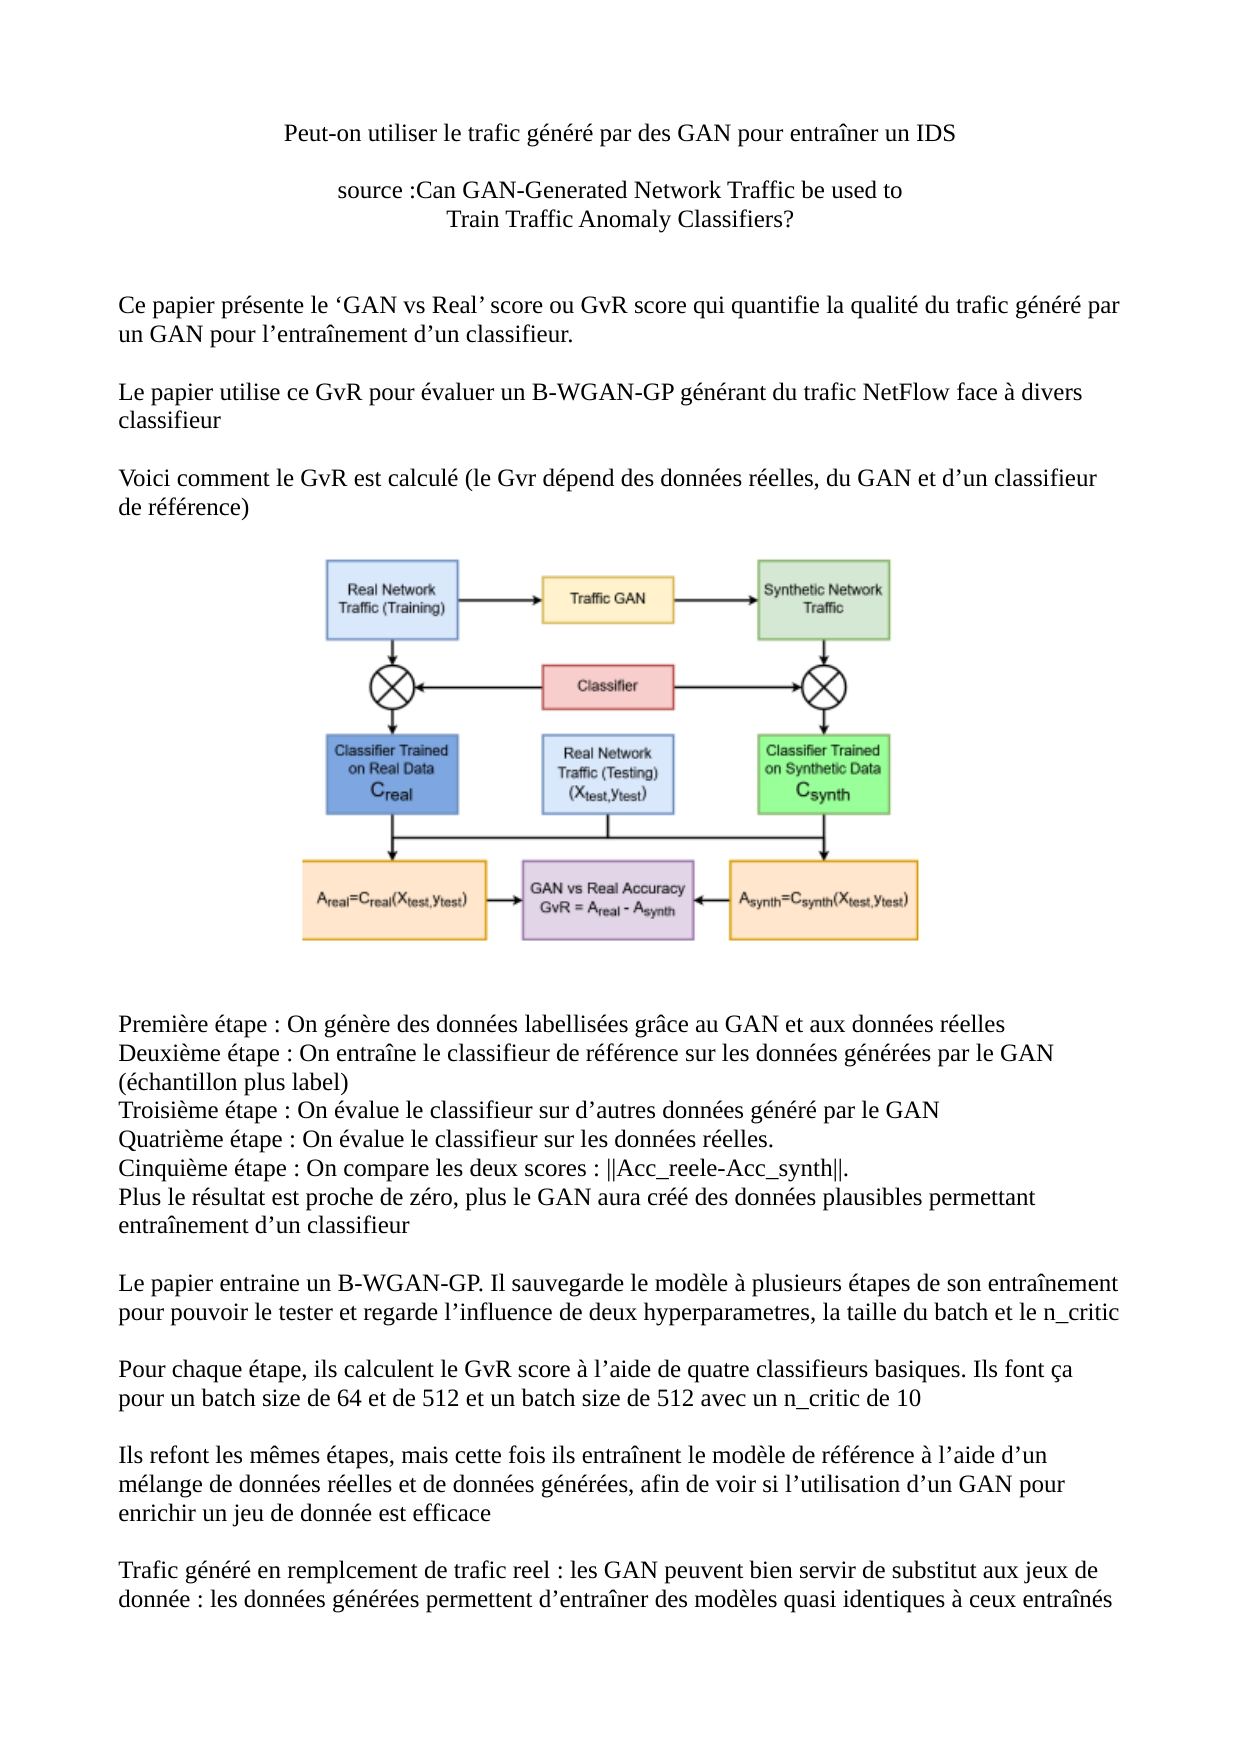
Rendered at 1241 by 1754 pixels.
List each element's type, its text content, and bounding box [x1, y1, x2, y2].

text Deuxième étape : On entraîne le classifieur de référence sur les données générées par le GAN (échantillon plus label) [118, 1038, 1122, 1096]
text Plus le résultat est proche de zéro, plus le GAN aura créé des données plausibles permettant entraînement d’un classifieur [118, 1182, 1122, 1239]
text source :Can GAN-Generated Network Traffic be used to [118, 176, 1122, 204]
text Train Traffic Anomaly Classifiers? [118, 204, 1122, 233]
text Quatrième étape : On évalue le classifieur sur les données réelles. [118, 1124, 1122, 1153]
text Ils refont les mêmes étapes, mais cette fois ils entraînent le modèle de référence à l’aide d’un mélange de données réelles et de données générées, afin de voir si l’utilisation d’un GAN pour enrichir un jeu de donnée est efficace [118, 1441, 1122, 1527]
text Peut-on utiliser le trafic généré par des GAN pour entraîner un IDS [118, 118, 1122, 147]
text Cinquième étape : On compare les deux scores : ||Acc_reele-Acc_synth||. [118, 1153, 1122, 1182]
text Troisième étape : On évalue le classifieur sur d’autres données généré par le GAN [118, 1096, 1122, 1124]
text Trafic généré en remplcement de trafic reel : les GAN peuvent bien servir de substitut aux jeux de donnée : les données générées permettent d’entraîner des modèles quasi identiques à ceux entraînés [118, 1556, 1122, 1613]
text Première étape : On génère des données labellisées grâce au GAN et aux données réelles [118, 1009, 1122, 1038]
text Le papier entraine un B-WGAN-GP. Il sauvegarde le modèle à plusieurs étapes de son entraînement pour pouvoir le tester et regarde l’influence de deux hyperparametres, la taille du batch et le n_critic [118, 1268, 1122, 1326]
picture [302, 549, 939, 969]
text Le papier utilise ce GvR pour évaluer un B-WGAN-GP générant du trafic NetFlow face à divers classifieur [118, 377, 1122, 434]
text Ce papier présente le ‘GAN vs Real’ score ou GvR score qui quantifie la qualité du trafic généré par un GAN pour l’entraînement d’un classifieur. [118, 291, 1122, 348]
text Pour chaque étape, ils calculent le GvR score à l’aide de quatre classifieurs basiques. Ils font ça pour un batch size de 64 et de 512 et un batch size de 512 avec un n_critic de 10 [118, 1354, 1122, 1412]
text Voici comment le GvR est calculé (le Gvr dépend des données réelles, du GAN et d’un classifieur de référence) [118, 463, 1122, 521]
